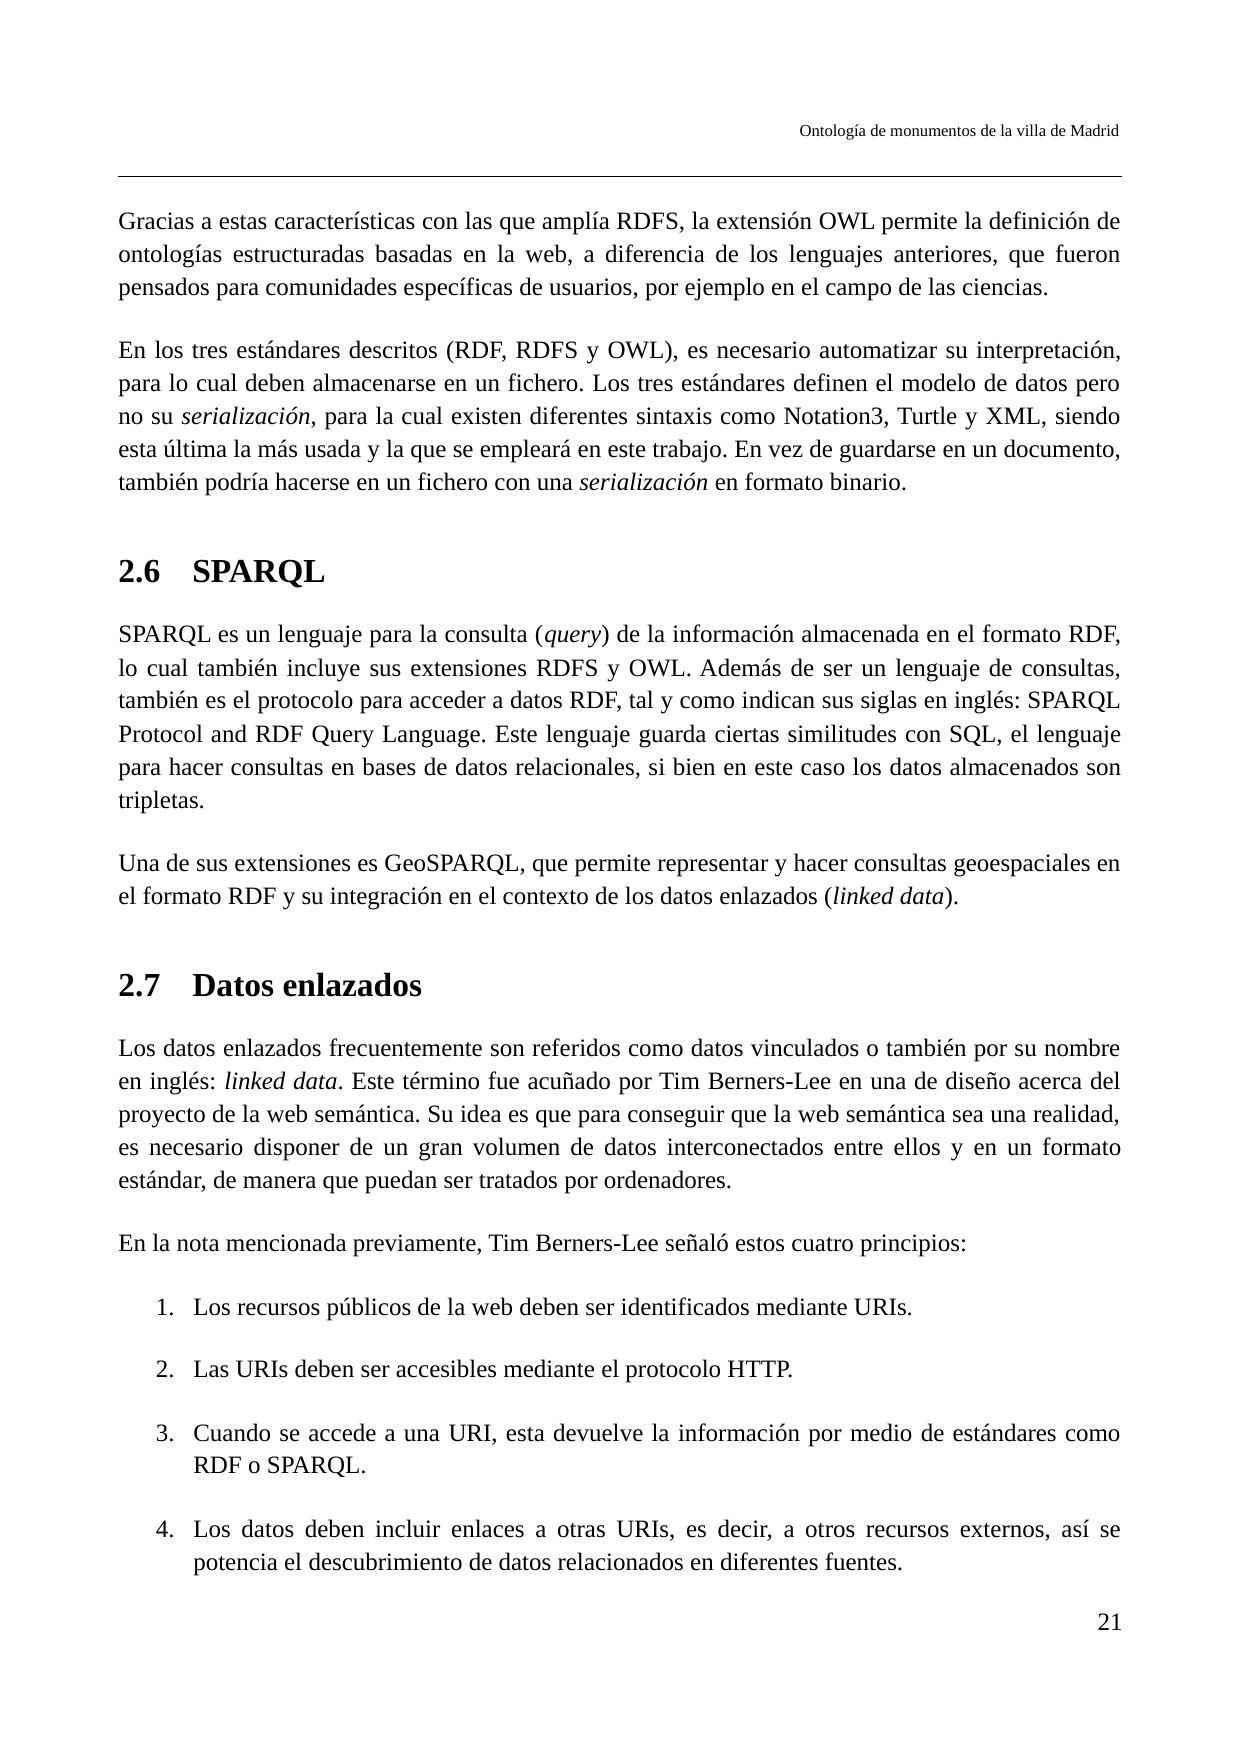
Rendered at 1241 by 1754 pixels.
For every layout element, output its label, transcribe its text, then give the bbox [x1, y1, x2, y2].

subtitle Datos enlazados [118, 965, 1122, 1003]
text Los datos enlazados frecuentemente son referidos como datos vinculados o también por su nombre en inglés: linked data. Este término fue acuñado por Tim Berners-Lee en una de diseño acerca del proyecto de la web semántica. Su idea es que para conseguir que la web semántica sea una realidad, es necesario disponer de un gran volumen de datos interconectados entre ellos y en un formato estándar, de manera que puedan ser tratados por ordenadores. [118, 1033, 1122, 1194]
subtitle SPARQL [118, 551, 1122, 589]
text Una de sus extensiones es GeoSPARQL, que permite representar y hacer consultas geoespaciales en el formato RDF y su integración en el contexto de los datos enlazados (linked data). [118, 848, 1122, 909]
list Las URIs deben ser accesibles mediante el protocolo HTTP. [156, 1354, 1122, 1383]
list Los datos deben incluir enlaces a otras URIs, es decir, a otros recursos externos, así se potencia el descubrimiento de datos relacionados en diferentes fuentes. [156, 1514, 1122, 1575]
list Cuando se accede a una URI, esta devuelve la información por medio de estándares como RDF o SPARQL. [156, 1418, 1122, 1479]
text En la nota mencionada previamente, Tim Berners-Lee señaló estos cuatro principios: [118, 1228, 1122, 1257]
list Los recursos públicos de la web deben ser identificados mediante URIs. [156, 1292, 1122, 1320]
text SPARQL es un lenguaje para la consulta (query) de la información almacenada en el formato RDF, lo cual también incluye sus extensiones RDFS y OWL. Además de ser un lenguaje de consultas, también es el protocolo para acceder a datos RDF, tal y como indican sus siglas en inglés: SPARQL Protocol and RDF Query Language. Este lenguaje guarda ciertas similitudes con SQL, el lenguaje para hacer consultas en bases de datos relacionales, si bien en este caso los datos almacenados son tripletas. [118, 619, 1122, 813]
text En los tres estándares descritos (RDF, RDFS y OWL), es necesario automatizar su interpretación, para lo cual deben almacenarse en un fichero. Los tres estándares definen el modelo de datos pero no su serialización, para la cual existen diferentes sintaxis como Notation3, Turtle y XML, siendo esta última la más usada y la que se empleará en este trabajo. En vez de guardarse en un documento, también podría hacerse en un fichero con una serialización en formato binario. [118, 335, 1122, 496]
text Gracias a estas características con las que amplía RDFS, la extensión OWL permite la definición de ontologías estructuradas basadas en la web, a diferencia de los lenguajes anteriores, que fueron pensados para comunidades específicas de usuarios, por ejemplo en el campo de las ciencias. [118, 206, 1122, 301]
